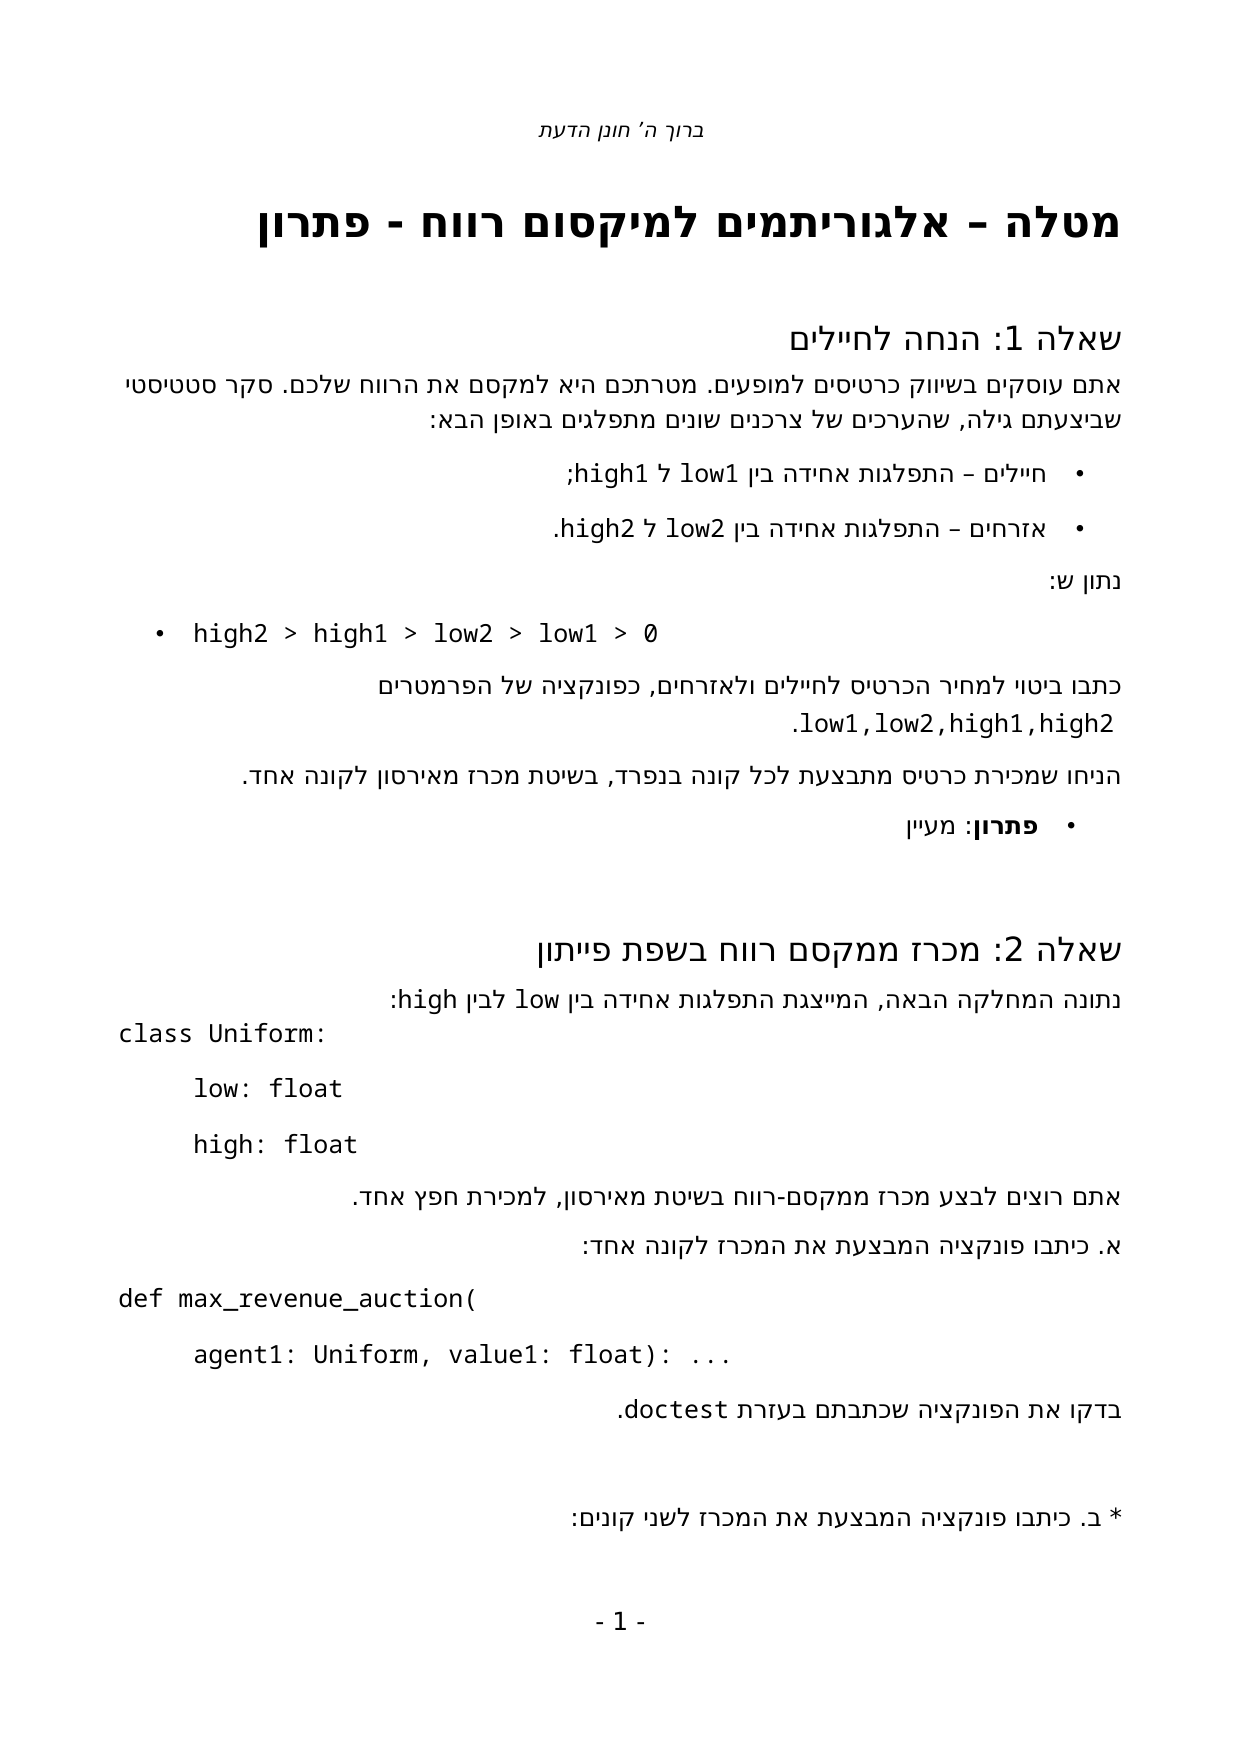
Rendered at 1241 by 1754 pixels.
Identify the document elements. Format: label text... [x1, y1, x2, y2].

text def max_revenue_auction( [118, 1281, 1122, 1315]
text הניחו שמכירת כרטיס מתבצעת לכל קונה בנפרד, בשיטת מכרז מאירסון לקונה אחד. [118, 762, 1122, 791]
text agent1: Uniform, value1: float): ... [118, 1336, 1122, 1371]
text low: float [118, 1071, 1122, 1105]
text class Uniform: [118, 1016, 1122, 1050]
list high2 > high1 > low2 > low1 > 0 [156, 616, 1122, 650]
text נתון ש: [118, 566, 1122, 595]
list פתרון: מעיין [118, 811, 1076, 840]
text בדקו את הפונקציה שכתבתם בעזרת doctest. [118, 1392, 1122, 1426]
text high: float [118, 1126, 1122, 1161]
subtitle שאלה 1: הנחה לחיילים [118, 319, 1122, 358]
text נתונה המחלקה הבאה, המייצגת התפלגות אחידה בין low לבין high: [118, 982, 1122, 1016]
subtitle שאלה 2: מכרז ממקסם רווח בשפת פייתון [118, 930, 1122, 969]
subtitle מטלה – אלגוריתמים למיקסום רווח - פתרון [118, 197, 1122, 248]
text כתבו ביטוי למחיר הכרטיס לחיילים ולאזרחים, כפונקציה של הפרמטרים low1,low2,high1,high2. [118, 671, 1122, 740]
text * ב. כיתבו פונקציה המבצעת את המכרז לשני קונים: [118, 1503, 1122, 1532]
text אתם עוסקים בשיווק כרטיסים למופעים. מטרתכם היא למקסם את הרווח שלכם. סקר סטטיסטי שביצעתם גילה, שהערכים של צרכנים שונים מתפלגים באופן הבא: [118, 371, 1122, 435]
text אתם רוצים לבצע מכרז ממקסם-רווח בשיטת מאירסון, למכירת חפץ אחד. [118, 1182, 1122, 1211]
list חיילים – התפלגות אחידה בין low1 ל high1; [118, 455, 1084, 489]
list אזרחים – התפלגות אחידה בין low2 ל high2. [118, 511, 1084, 545]
text א. כיתבו פונקציה המבצעת את המכרז לקונה אחד: [118, 1231, 1122, 1261]
